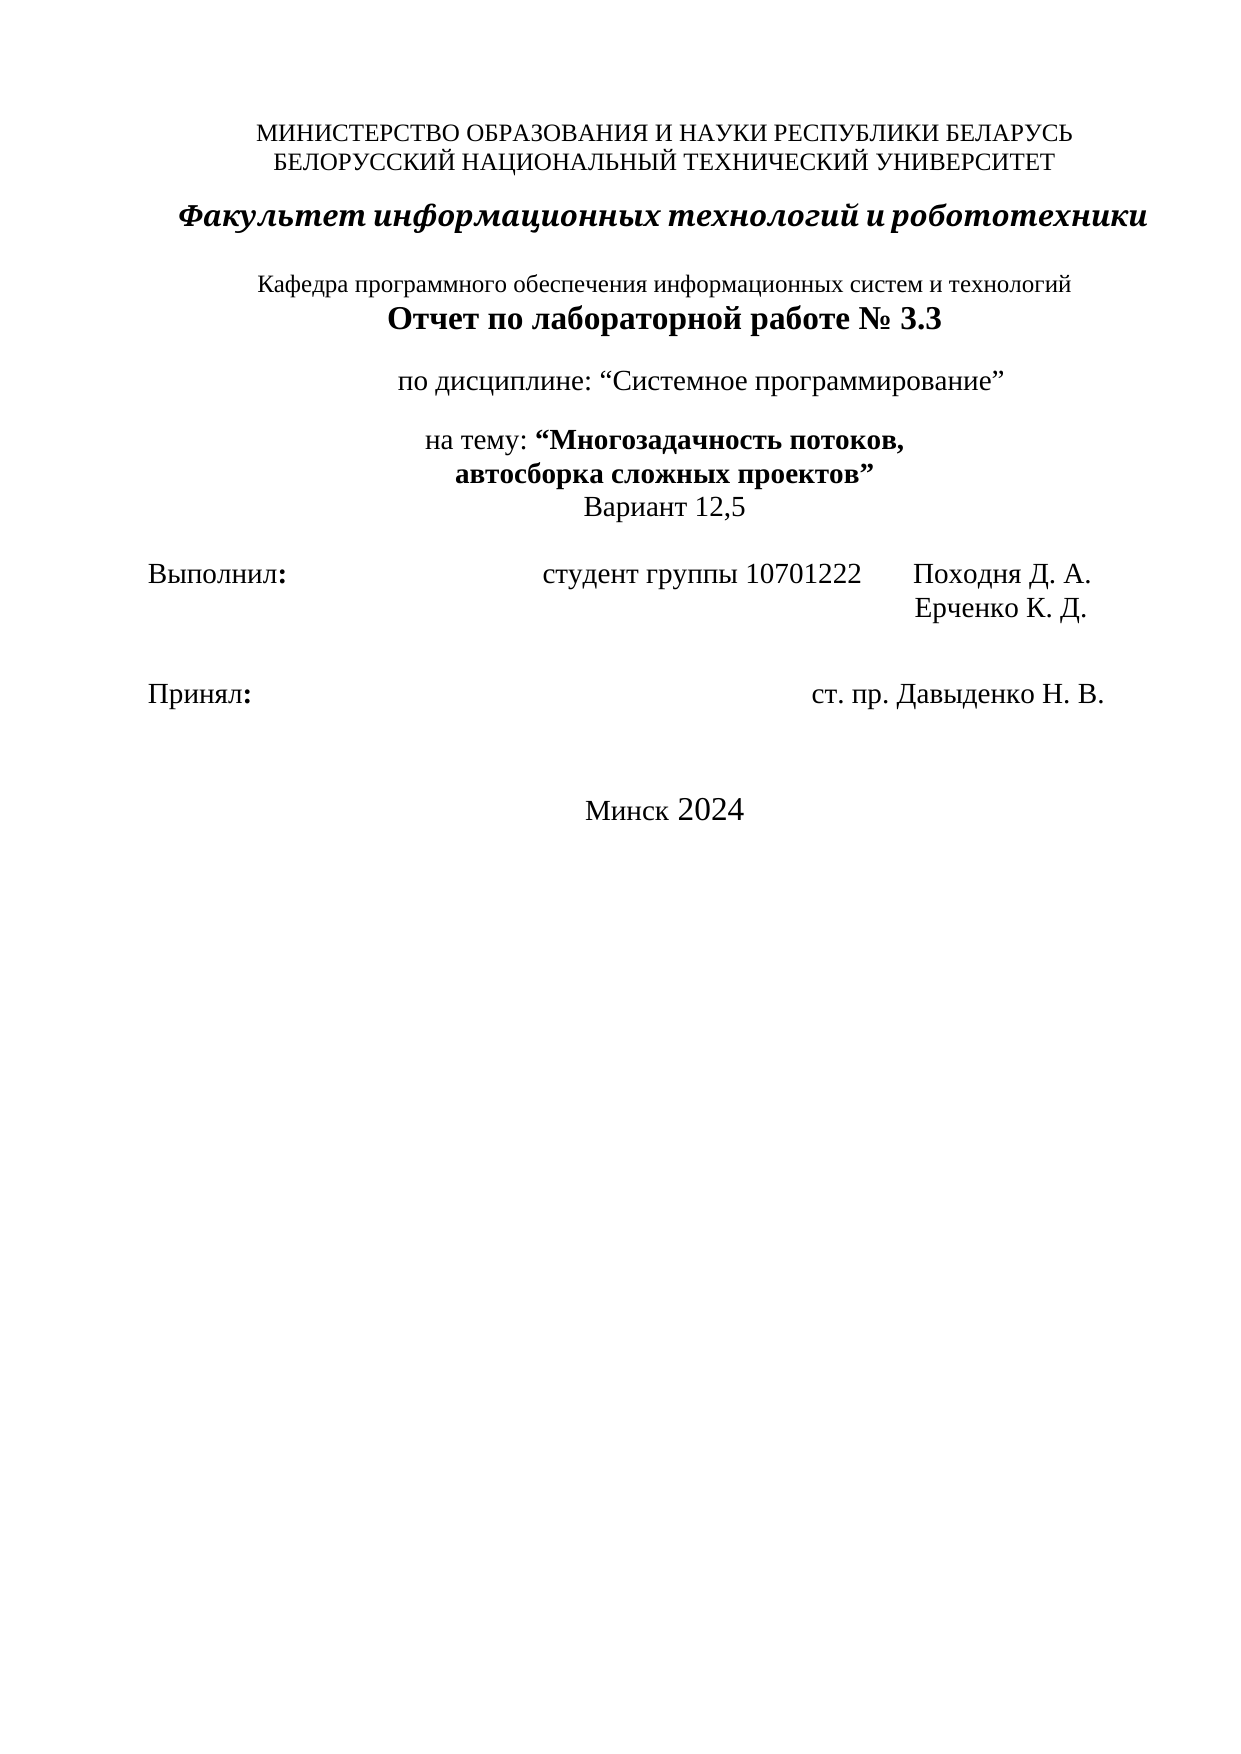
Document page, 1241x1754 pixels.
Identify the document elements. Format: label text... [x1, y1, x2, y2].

text по дисциплине: “Системное программирование” [148, 363, 1240, 396]
text Выполнил: студент группы 10701222 Походня Д. А. [148, 557, 1181, 590]
text Минск 2024 [148, 789, 1181, 827]
text автосборка сложных проектов” [148, 456, 1181, 489]
text Вариант 12,5 [148, 489, 1181, 523]
text Кафедра программного обеспечения информационных систем и технологий [148, 269, 1181, 298]
subtitle Факультет информационных технологий и робототехники [148, 201, 1181, 234]
text Отчет по лабораторной работе № 3.3 [148, 298, 1181, 336]
text Принял: ст. пр. Давыденко Н. В. [148, 676, 1181, 710]
text БЕЛОРУССКИЙ НАЦИОНАЛЬНЫЙ ТЕХНИЧЕСКИЙ УНИВЕРСИТЕТ [148, 147, 1181, 176]
text на тему: “Многозадачность потоков, [148, 422, 1181, 456]
text МИНИСТЕРСТВО ОБРАЗОВАНИЯ И НАУКИ РЕСПУБЛИКИ БЕЛАРУСЬ [148, 118, 1181, 147]
text Ерченко К. Д. [148, 590, 1181, 624]
